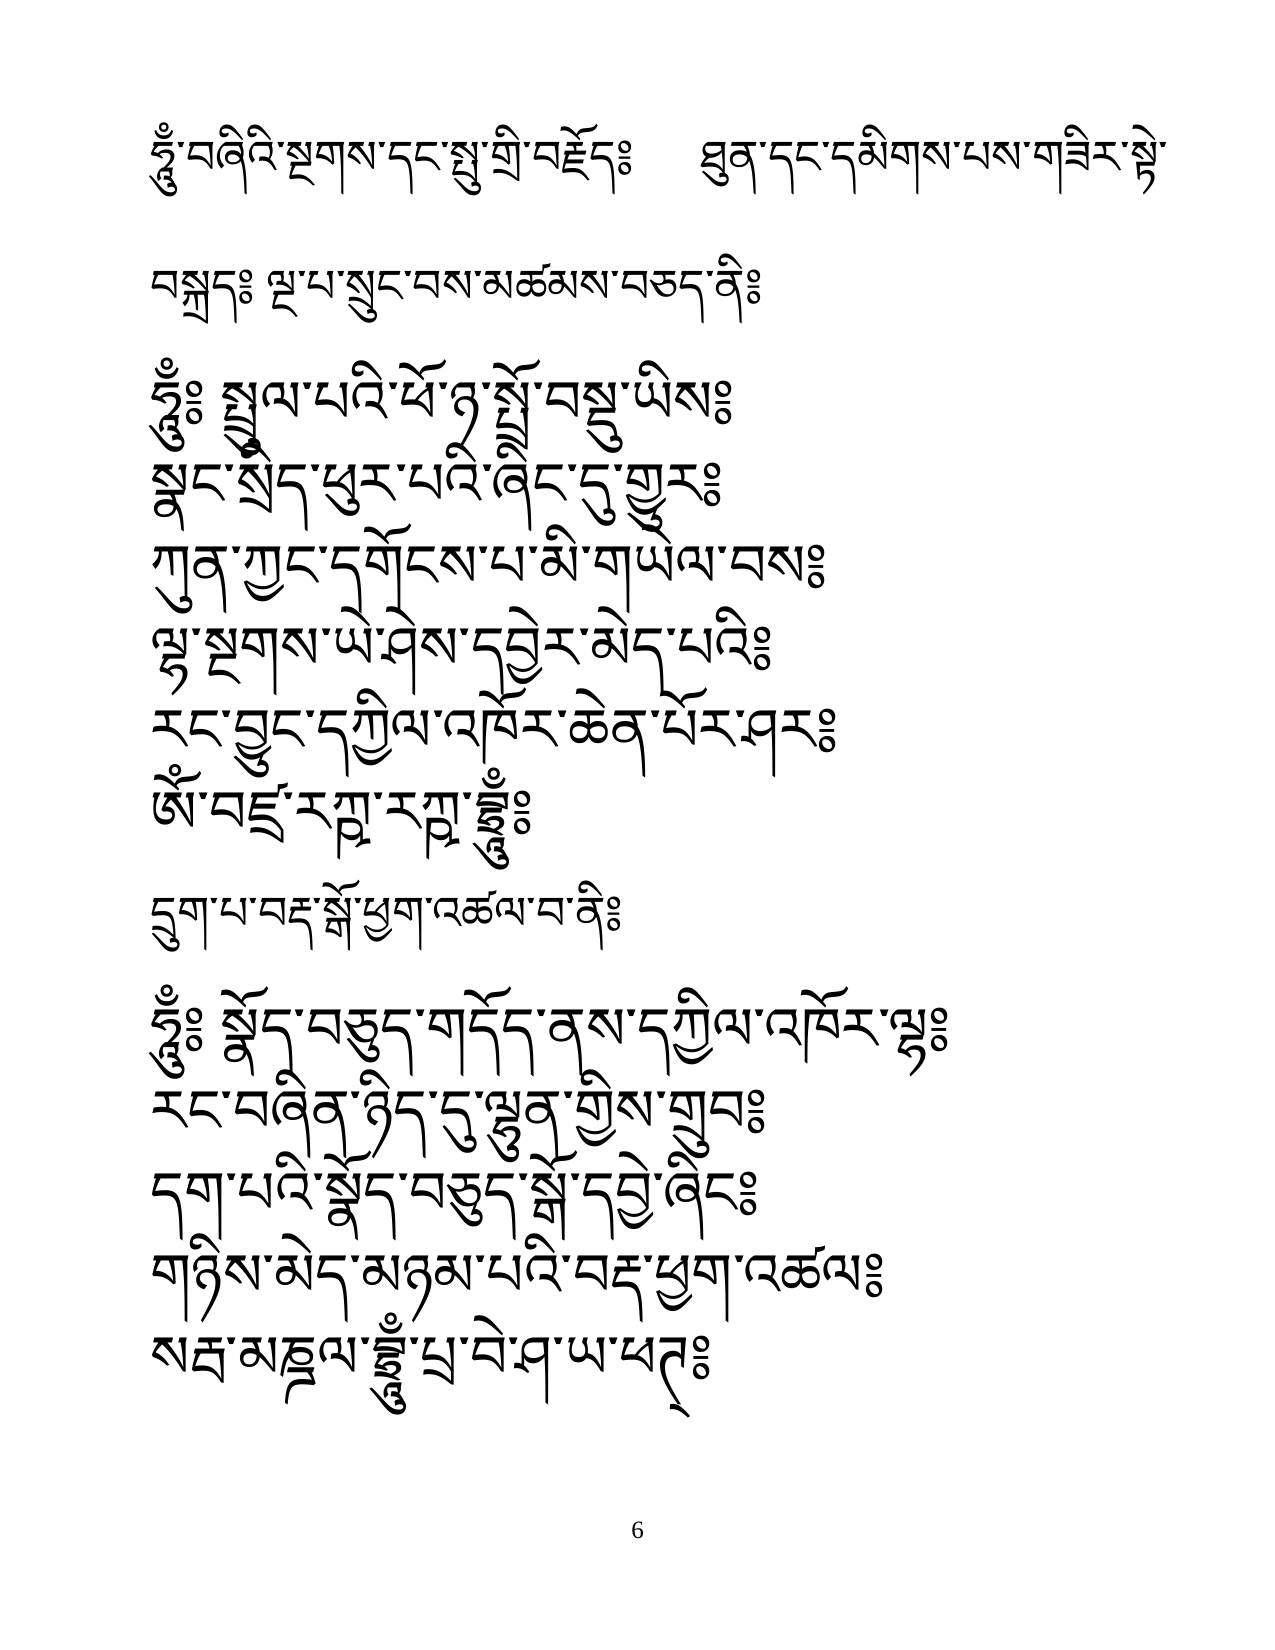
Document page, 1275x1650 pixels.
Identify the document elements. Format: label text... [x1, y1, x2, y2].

text གཉིས་མེད་མཉམ་པའི་བརྡ་ཕྱག་འཚལ༔ [151, 1243, 1169, 1319]
text ལྷ་སྔགས་ཡེ་ཤེས་དབྱེར་མེད་པའི༔ [151, 616, 1169, 692]
text ཧཱུྃ༔ སྣོད་བཅུད་གདོད་ནས་དཀྱིལ་འཁོར་ལྷ༔ [151, 997, 1169, 1073]
text དག་པའི་སྣོད་བཅུད་སྒོ་དབྱེ་ཞིང༔ [151, 1161, 1169, 1237]
text ཧཱུྃ་བཞིའི་སྔགས་དང་སྤུ་གྲི་བརྗོད༔ ཐུན་དང་དམིགས་པས་གཟིར་སྟེ་བསྐྲད༔ ལྔ་པ་སྲུང་བས་མཚམས་བཅད་ནི༔ [151, 106, 1169, 364]
text རང་བཞིན་ཉིད་དུ་ལྷུན་གྱིས་གྲུབ༔ [151, 1079, 1169, 1155]
text སརྦ་མཎྜལ་བྷྲཱུྃ་པྲ་བེ་ཤ་ཡ་ཕཊ྄༔ [151, 1325, 1169, 1401]
text རང་བྱུང་དཀྱིལ་འཁོར་ཆེན་པོར་ཤར༔ [151, 698, 1169, 774]
text ཧཱུྃ༔ སྤྲུལ་པའི་ཕོ་ཉ་སྤྲོ་བསྡུ་ཡིས༔ [151, 370, 1169, 446]
text ཀུན་ཀྱང་དགོངས་པ་མི་གཡེལ་བས༔ [151, 534, 1169, 610]
text སྣང་སྲིད་ཕུར་པའི་ཞིང་དུ་གྱུར༔ [151, 452, 1169, 528]
text ༀ་བཛྲ་རཀྵ་རཀྵ་བྷྲཱུྃ༔ [151, 780, 1169, 856]
text དྲུག་པ་བརྡ་སྒོ་ཕྱག་འཚལ་བ་ནི༔ [151, 862, 1169, 991]
